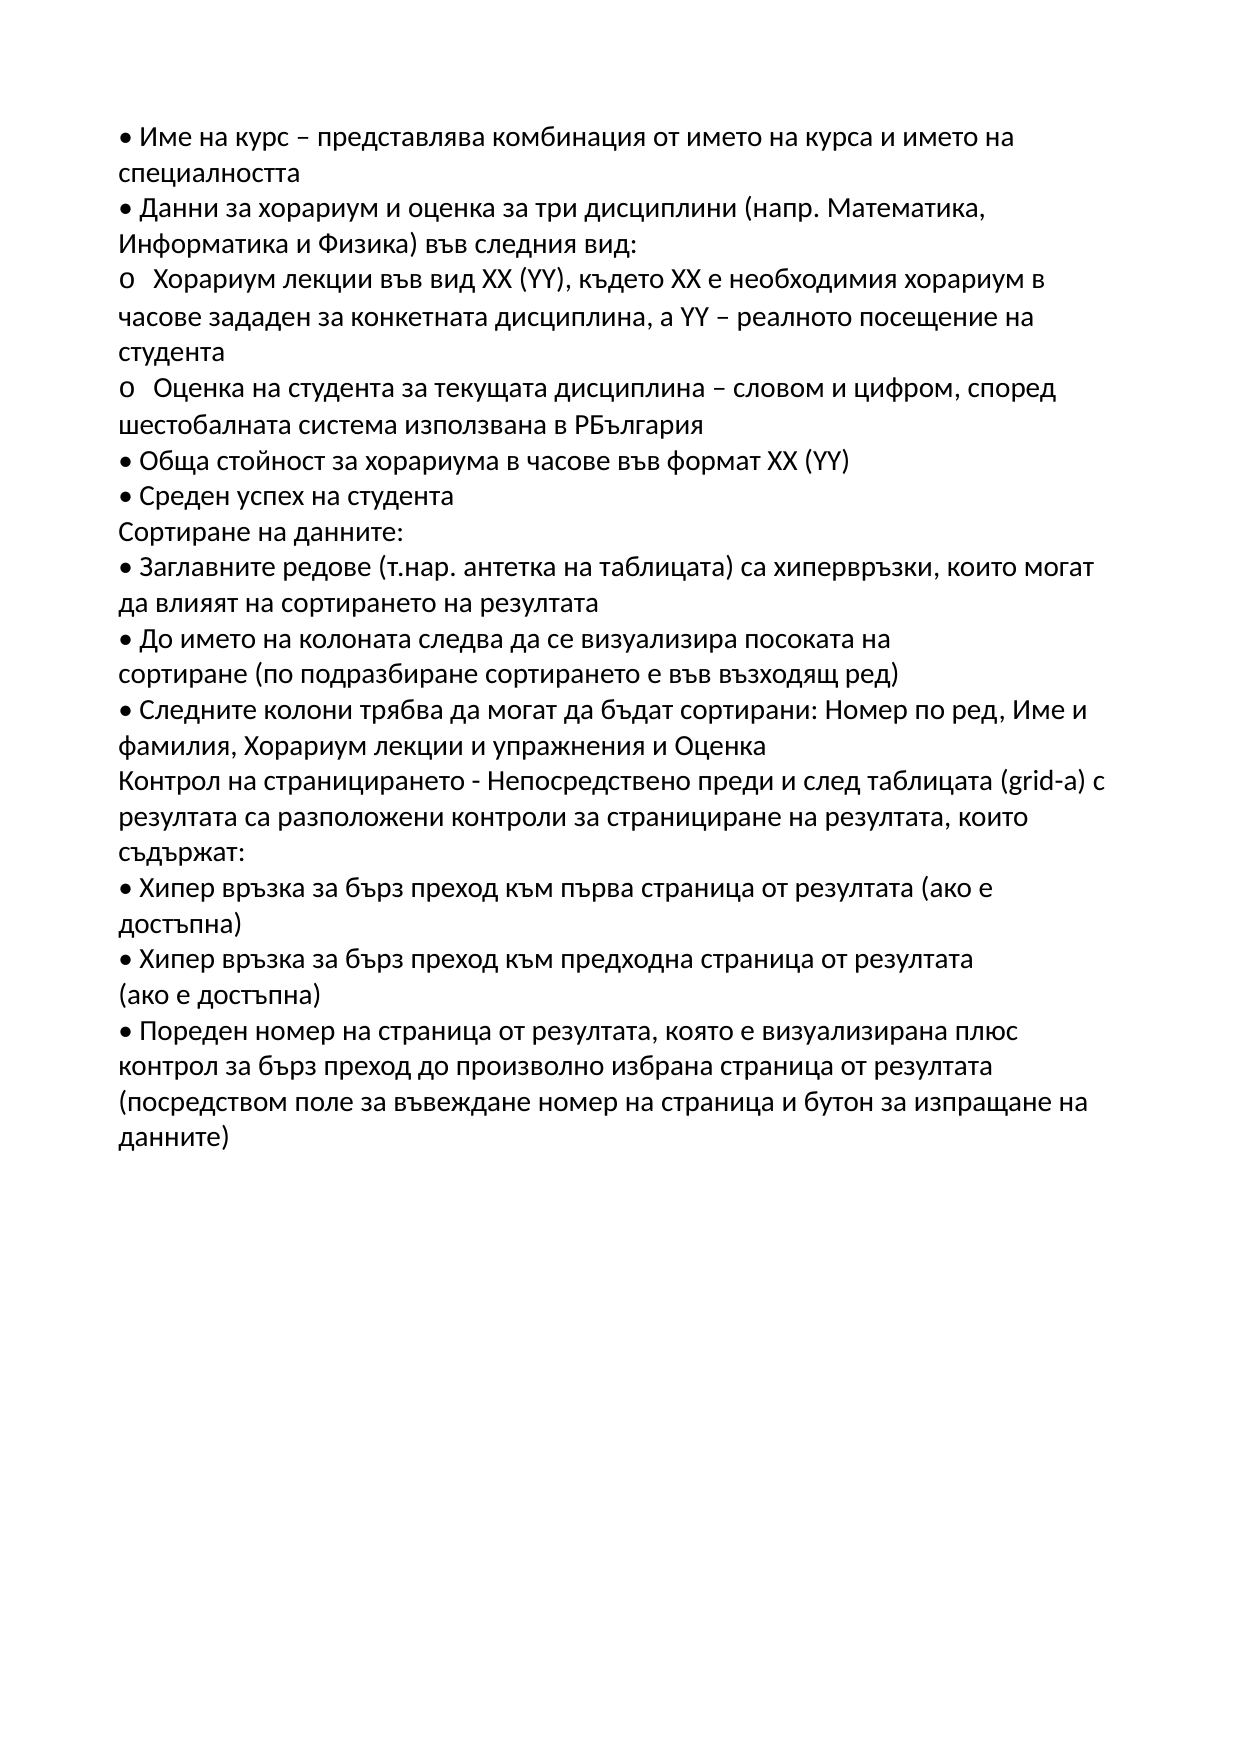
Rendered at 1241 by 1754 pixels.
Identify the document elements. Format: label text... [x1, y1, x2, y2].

text сортиране (по подразбиране сортирането е във възходящ ред) [118, 655, 1122, 691]
text • Заглавните редове (т.нар. антетка на таблицата) са хипервръзки, които могат да влияят на сортирането на резултата [118, 548, 1122, 620]
text Сортиране на данните: [118, 513, 1122, 548]
text • Обща стойност за хорариума в часове във формат XX (YY) [118, 442, 1122, 477]
text • Данни за хорариум и оценка за три дисциплини (напр. Математика, Информатика и Физика) във следния вид: [118, 189, 1122, 261]
text • Хипер връзка за бърз преход към първа страница от резултата (ако е достъпна) [118, 869, 1122, 940]
text • Име на курс – представлява комбинация от името на курса и името на специалността [118, 118, 1122, 189]
text • Хипер връзка за бърз преход към предходна страница от резултата [118, 940, 1122, 976]
text • До името на колоната следва да се визуализира посоката на [118, 620, 1122, 655]
text (ако е достъпна) [118, 976, 1122, 1012]
text • Среден успех на студента [118, 477, 1122, 513]
text o Оценка на студента за текущата дисциплина – словом и цифром, според шестобалната система използвана в РБългария [118, 369, 1122, 442]
text • Следните колони трябва да могат да бъдат сортирани: Номер по ред, Име и фамилия, Хорариум лекции и упражнения и Оценка [118, 691, 1122, 762]
text Контрол на страницирането - Непосредствено преди и след таблицата (grid-а) с резултата са разположени контроли за странициране на резултата, които съдържат: [118, 762, 1122, 869]
text • Пореден номер на страница от резултата, която е визуализирана плюс контрол за бърз преход до произволно избрана страница от резултата (посредством поле за въвеждане номер на страница и бутон за изпращане на данните) [118, 1012, 1122, 1154]
text o Хорариум лекции във вид XX (YY), където XX е необходимия хорариум в часове зададен за конкетната дисциплина, а YY – реалното посещение на студента [118, 261, 1122, 369]
